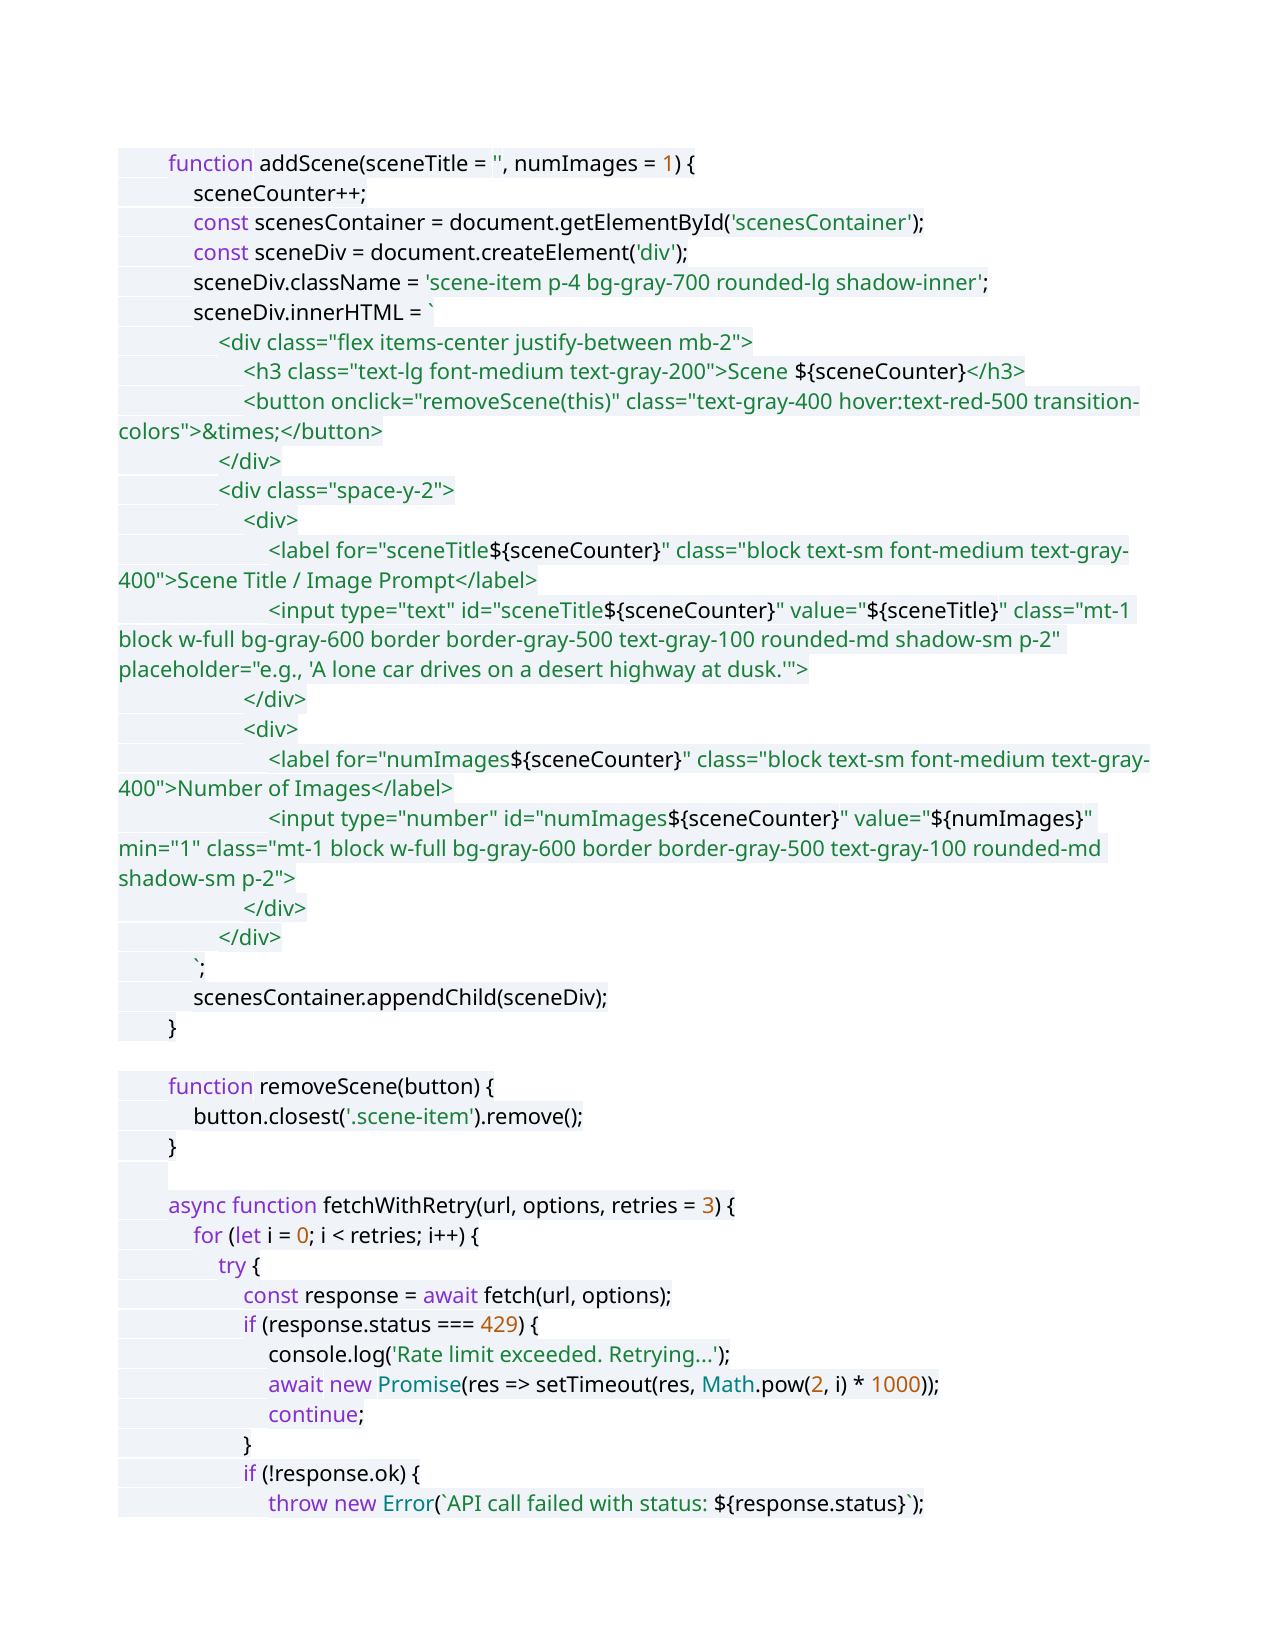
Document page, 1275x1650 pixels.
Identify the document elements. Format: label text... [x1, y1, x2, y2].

text async function fetchWithRetry(url, options, retries = 3) { [118, 1190, 1157, 1220]
text console.log('Rate limit exceeded. Retrying...'); [118, 1339, 1157, 1369]
text if (!response.ok) { [118, 1458, 1157, 1488]
text try { [118, 1250, 1157, 1280]
text <label for="numImages${sceneCounter}" class="block text-sm font-medium text-gray-400">Number of Images</label> [118, 744, 1157, 803]
text } [118, 1012, 1157, 1042]
text <div class="flex items-center justify-between mb-2"> [118, 327, 1157, 356]
text const sceneDiv = document.createElement('div'); [118, 237, 1157, 267]
text <div> [118, 505, 1157, 535]
text scenesContainer.appendChild(sceneDiv); [118, 982, 1157, 1012]
text function addScene(sceneTitle = '', numImages = 1) { [118, 148, 1157, 178]
text <div class="space-y-2"> [118, 476, 1157, 505]
text </div> [118, 893, 1157, 922]
text <input type="number" id="numImages${sceneCounter}" value="${numImages}" min="1" class="mt-1 block w-full bg-gray-600 border border-gray-500 text-gray-100 rounded-md shadow-sm p-2"> [118, 803, 1157, 893]
text throw new Error(`API call failed with status: ${response.status}`); [118, 1488, 1157, 1518]
text } [118, 1131, 1157, 1161]
text function removeScene(button) { [118, 1071, 1157, 1101]
text sceneDiv.className = 'scene-item p-4 bg-gray-700 rounded-lg shadow-inner'; [118, 267, 1157, 297]
text sceneDiv.innerHTML = ` [118, 297, 1157, 327]
text const response = await fetch(url, options); [118, 1280, 1157, 1309]
text continue; [118, 1399, 1157, 1429]
text button.closest('.scene-item').remove(); [118, 1101, 1157, 1131]
text } [118, 1429, 1157, 1458]
text </div> [118, 922, 1157, 952]
text for (let i = 0; i < retries; i++) { [118, 1220, 1157, 1250]
text <h3 class="text-lg font-medium text-gray-200">Scene ${sceneCounter}</h3> [118, 356, 1157, 386]
text </div> [118, 684, 1157, 714]
text if (response.status === 429) { [118, 1309, 1157, 1339]
text <label for="sceneTitle${sceneCounter}" class="block text-sm font-medium text-gray-400">Scene Title / Image Prompt</label> [118, 535, 1157, 595]
text <input type="text" id="sceneTitle${sceneCounter}" value="${sceneTitle}" class="mt-1 block w-full bg-gray-600 border border-gray-500 text-gray-100 rounded-md shadow-sm p-2" placeholder="e.g., 'A lone car drives on a desert highway at dusk.'"> [118, 595, 1157, 684]
text </div> [118, 446, 1157, 476]
text `; [118, 952, 1157, 982]
text <button onclick="removeScene(this)" class="text-gray-400 hover:text-red-500 transition-colors">&times;</button> [118, 386, 1157, 446]
text await new Promise(res => setTimeout(res, Math.pow(2, i) * 1000)); [118, 1369, 1157, 1399]
text <div> [118, 714, 1157, 744]
text sceneCounter++; [118, 178, 1157, 207]
text const scenesContainer = document.getElementById('scenesContainer'); [118, 207, 1157, 237]
